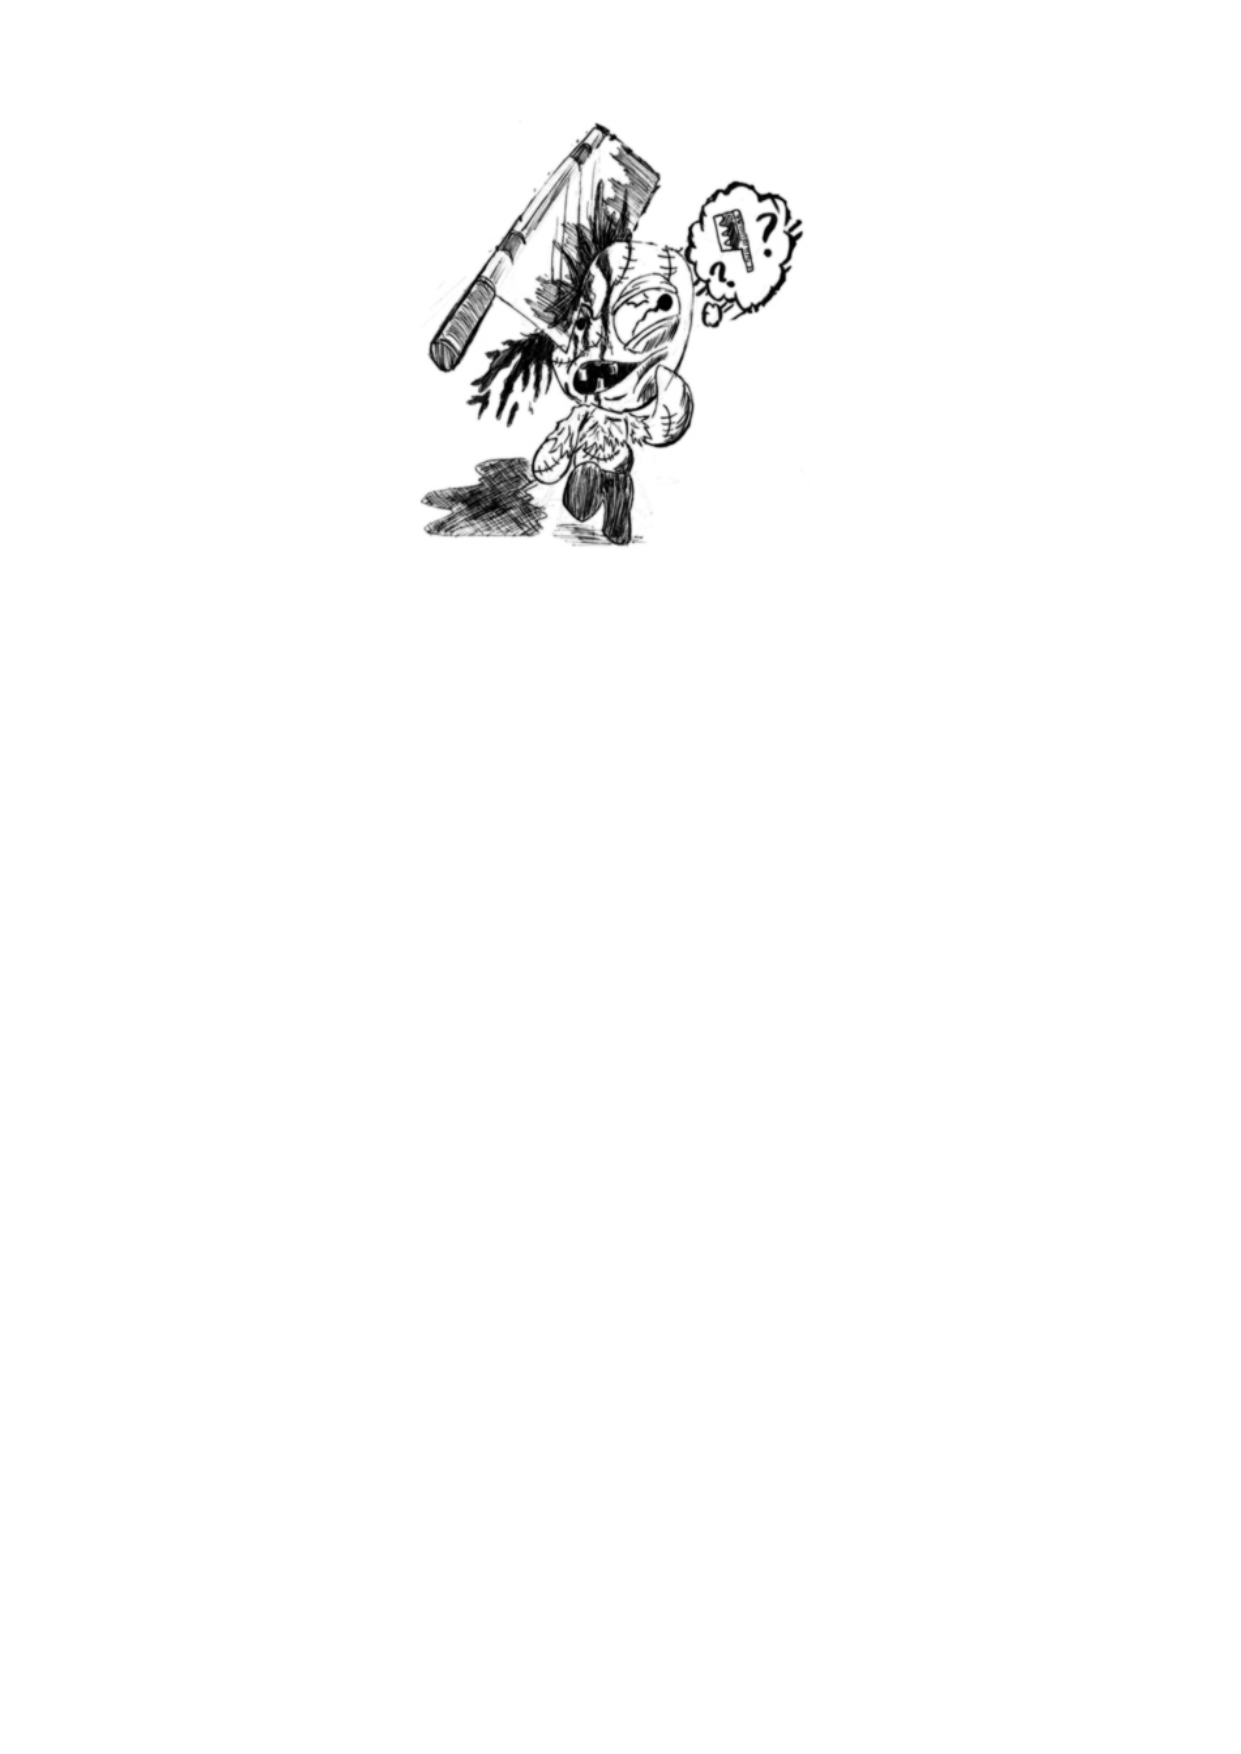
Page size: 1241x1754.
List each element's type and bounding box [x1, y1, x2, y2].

picture [413, 118, 811, 550]
